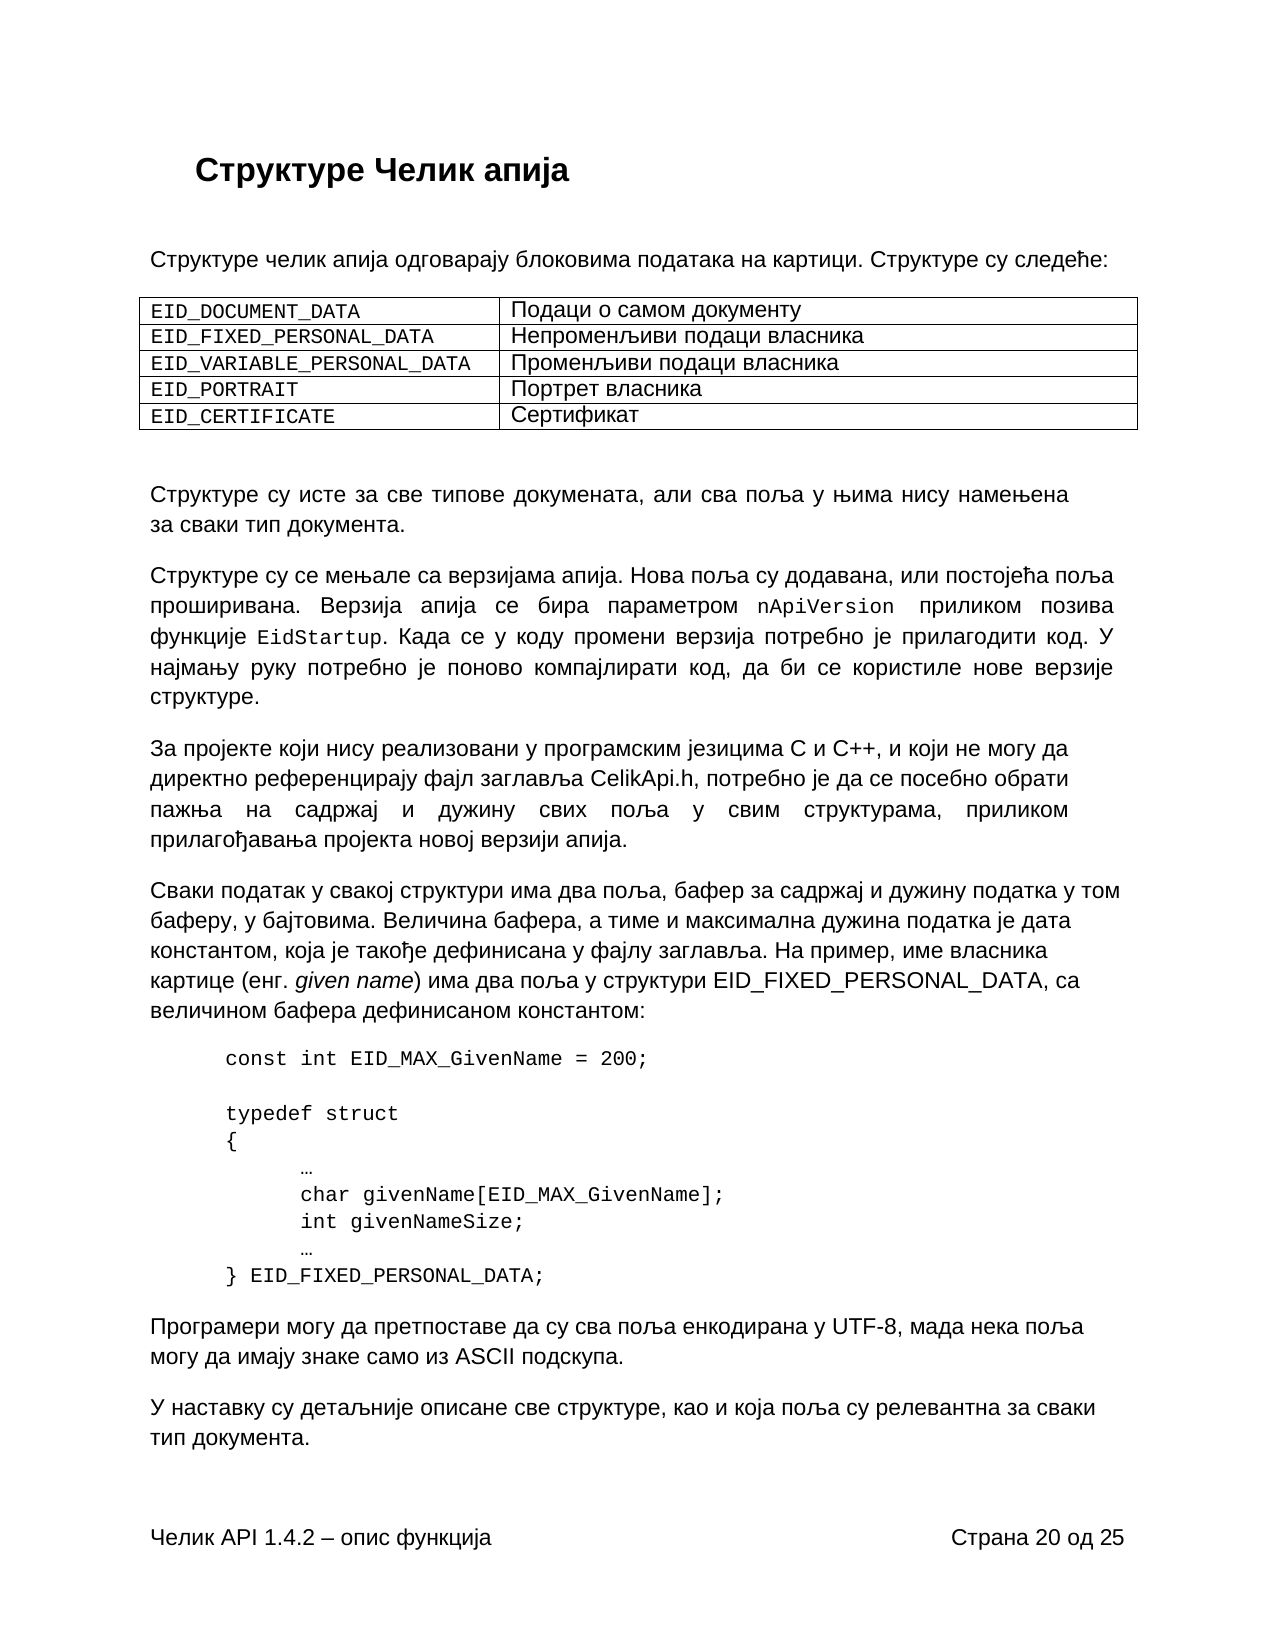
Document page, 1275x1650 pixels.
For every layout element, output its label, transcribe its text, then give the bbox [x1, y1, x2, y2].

table_header EID_DOCUMENT_DATA [140, 298, 499, 324]
text За пројекте који нису реализовани у програмским језицима C и C++, и који не могу да директно референцирају фајл заглавља CelikApi.h, потребно је да се посебно обрати пажња на садржај и дужину свих поља у свим структурама, приликом прилагођавања пројекта новој верзији апија. [150, 735, 1069, 852]
text Структуре су се мењале са верзијама апија. Нова поља су додавана, или постојећа поља проширивана. Верзија апија се бира параметром nApiVersion приликом позива функције EidStartup. Када се у коду промени верзија потребно је прилагодити код. У најмању руку потребно је поново компајлирати код, да би се користиле нове верзије структуре. [150, 562, 1114, 710]
text У наставку су детаљније описане све структуре, као и која поља су релевантна за сваки тип документа. [150, 1394, 1119, 1450]
text char givenName[EID_MAX_GivenName]; int givenNameSize; [300, 1184, 757, 1234]
text } EID_FIXED_PERSONAL_DATA; [225, 1265, 1162, 1289]
text … [300, 1157, 1162, 1181]
subtitle Структуре Челик апија [195, 150, 1162, 189]
text typedef struct [225, 1103, 1162, 1126]
table_header Подаци о самом документу [500, 298, 1137, 324]
text const int EID_MAX_GivenName = 200; [225, 1048, 1162, 1072]
table_cell Променљиви подаци власника [500, 351, 1137, 376]
table_cell EID_FIXED_PERSONAL_DATA [140, 325, 499, 349]
table_cell EID_VARIABLE_PERSONAL_DATA [140, 351, 499, 376]
table_cell Портрет власника [500, 377, 1137, 402]
table_cell Непроменљиви подаци власника [500, 325, 1137, 349]
table_cell EID_CERTIFICATE [140, 404, 499, 429]
table_cell Сертификат [500, 404, 1137, 429]
text Структуре су исте за све типове докумената, али сва поља у њима нису намењена за сваки тип документа. [150, 481, 1070, 538]
text { [225, 1129, 1162, 1153]
text … [300, 1238, 1162, 1261]
table_cell EID_PORTRAIT [140, 377, 499, 402]
text Програмери могу да претпоставе да су сва поља енкодирана у UTF-8, мада нека поља могу да имају знаке само из ASCII подскупа. [150, 1313, 1119, 1369]
text Структуре челик апија одговарају блоковима података на картици. Структуре су следеће: [150, 246, 1162, 272]
text картице (енг. given name) има два поља у структури EID_FIXED_PERSONAL_DATA, са величином бафера дефинисаном константом: [150, 967, 1162, 1023]
text Сваки податак у свакој структури има два поља, бафер за садржај и дужину податка у том баферу, у бајтовима. Величина бафера, а тиме и максимална дужина податка је дата константом, која је такође дефинисана у фајлу заглавља. На пример, име власника [150, 877, 1162, 963]
